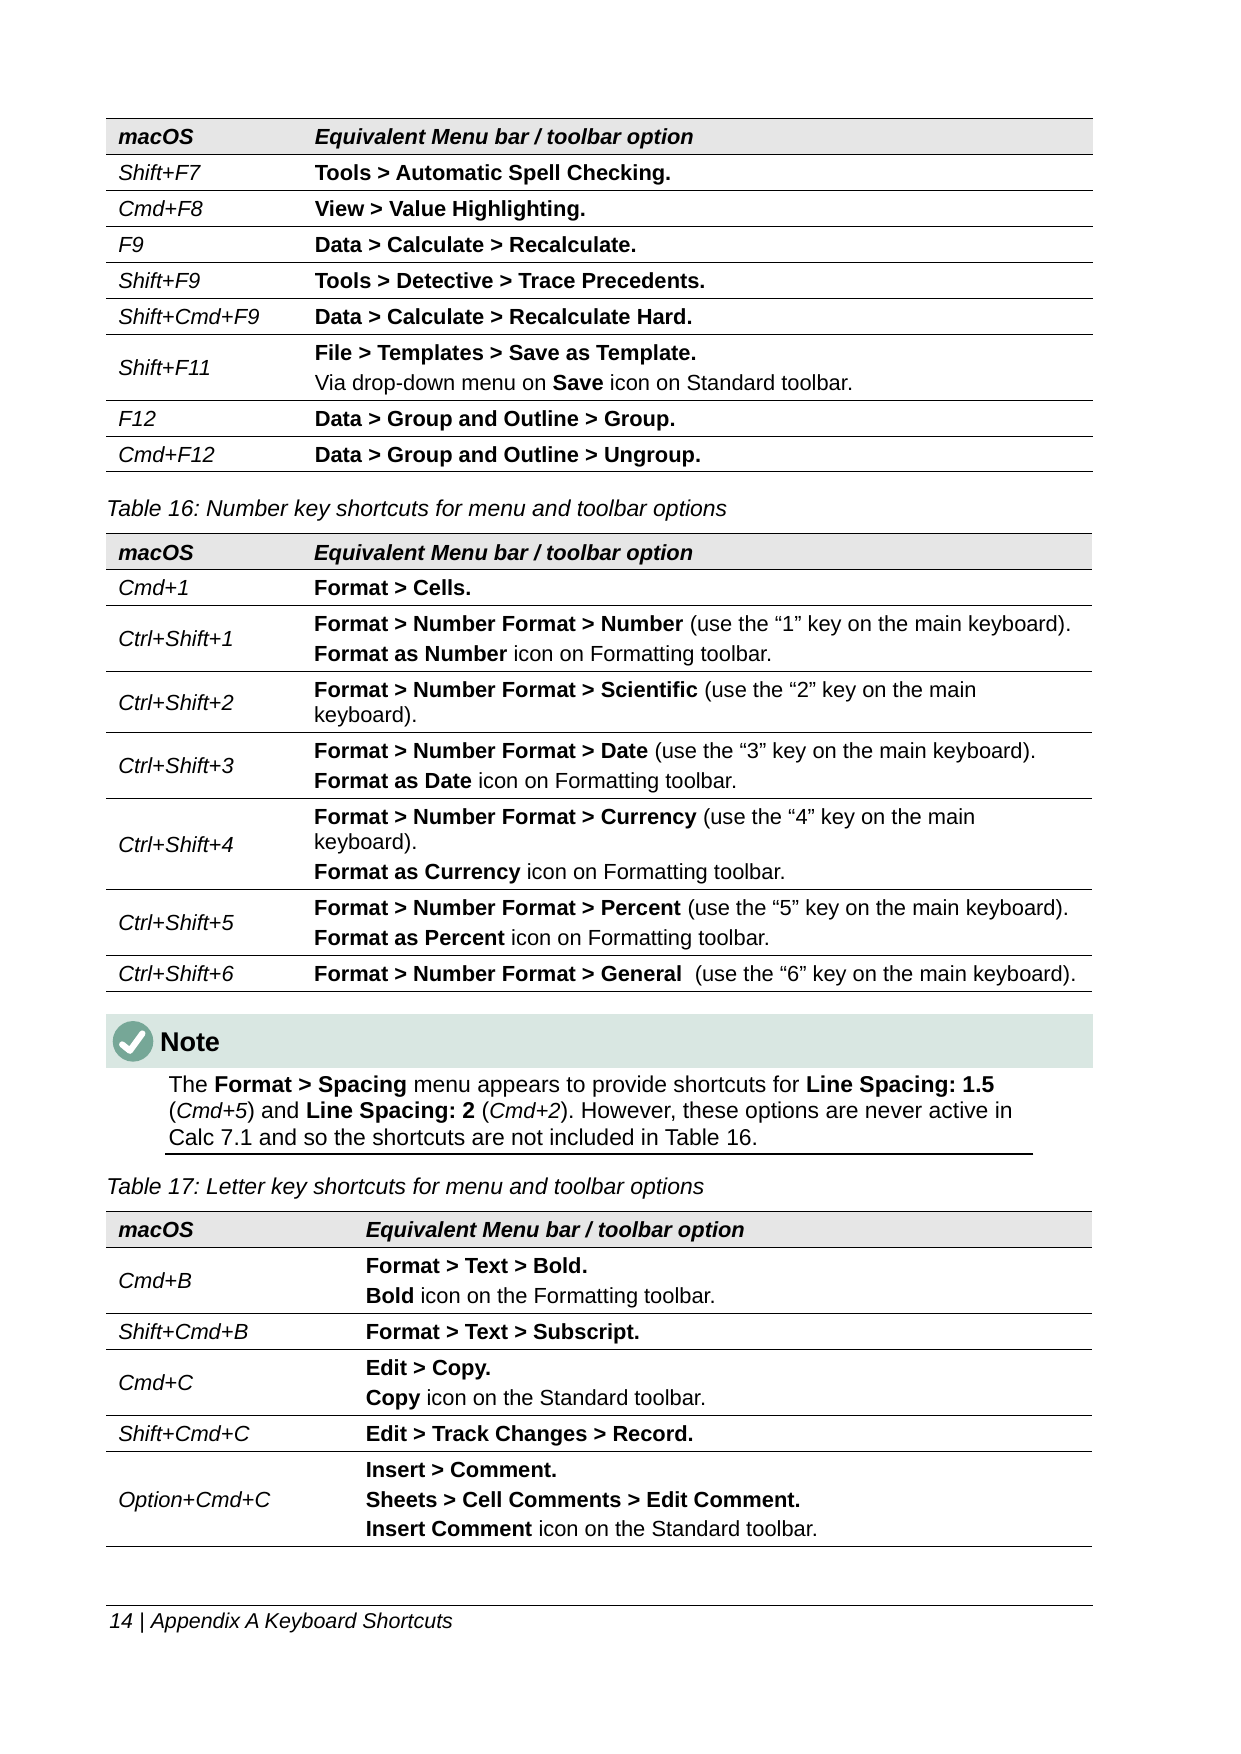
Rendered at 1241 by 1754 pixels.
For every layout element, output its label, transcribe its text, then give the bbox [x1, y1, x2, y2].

table_header macOS [106, 119, 303, 154]
table_cell Edit > Track Changes > Record. [354, 1416, 1092, 1451]
table_cell Format > Cells. [302, 570, 1092, 605]
text The Format > Spacing menu appears to provide shortcuts for Line Spacing: 1.5 (Cmd+5) and Line Spacing: 2 (Cmd+2). However, these options are never active in Calc 7.1 and so the shortcuts are not included in Table 16. [165, 1068, 1033, 1153]
table_cell Cmd+1 [106, 570, 302, 605]
table_cell View > Value Highlighting. [303, 191, 1093, 226]
table_cell Cmd+F8 [106, 191, 303, 226]
table_cell Shift+F9 [106, 263, 303, 298]
table_cell Ctrl+Shift+4 [106, 799, 302, 889]
table_cell Cmd+B [106, 1248, 354, 1313]
table_cell Edit > Copy. Copy icon on the Standard toolbar. [354, 1350, 1092, 1414]
subtitle Note [106, 1014, 1093, 1068]
table_cell Data > Group and Outline > Group. [303, 401, 1093, 436]
table_cell Format > Number Format > Percent (use the “5” key on the main keyboard). Format as Percent icon on Formatting toolbar. [302, 890, 1092, 955]
table_cell Format > Text > Bold. Bold icon on the Formatting toolbar. [354, 1248, 1092, 1313]
table_cell Shift+Cmd+C [106, 1416, 354, 1451]
table_cell F9 [106, 227, 303, 262]
table_cell Format > Number Format > Number (use the “1” key on the main keyboard). Format as Number icon on Formatting toolbar. [302, 606, 1092, 671]
table_header Equivalent Menu bar / toolbar option [302, 534, 1092, 569]
table_cell Ctrl+Shift+6 [106, 956, 302, 991]
table_header Equivalent Menu bar / toolbar option [303, 119, 1093, 154]
table_header macOS [106, 1212, 354, 1247]
table_cell Shift+F11 [106, 335, 303, 399]
table_cell Tools > Detective > Trace Precedents. [303, 263, 1093, 298]
text Table 17: Letter key shortcuts for menu and toolbar options [106, 1173, 1093, 1199]
table_cell Shift+F7 [106, 155, 303, 190]
table_cell Data > Calculate > Recalculate. [303, 227, 1093, 262]
table_header macOS [106, 534, 302, 569]
table_cell Cmd+F12 [106, 437, 303, 471]
table_cell Format > Number Format > Currency (use the “4” key on the main keyboard). Format as Currency icon on Formatting toolbar. [302, 799, 1092, 889]
table_cell Ctrl+Shift+5 [106, 890, 302, 955]
table_cell Shift+Cmd+F9 [106, 299, 303, 334]
table_cell Format > Number Format > Scientific (use the “2” key on the main keyboard). [302, 672, 1092, 732]
table_cell Option+Cmd+C [106, 1452, 354, 1546]
table_cell Cmd+C [106, 1350, 354, 1414]
text Table 16: Number key shortcuts for menu and toolbar options [106, 495, 1093, 522]
table_cell Format > Text > Subscript. [354, 1314, 1092, 1349]
table_cell Insert > Comment. Sheets > Cell Comments > Edit Comment. Insert Comment icon on the Standard toolbar. [354, 1452, 1092, 1546]
table_cell Format > Number Format > General (use the “6” key on the main keyboard). [302, 956, 1092, 991]
table_cell Data > Calculate > Recalculate Hard. [303, 299, 1093, 334]
table_cell F12 [106, 401, 303, 436]
table_cell Data > Group and Outline > Ungroup. [303, 437, 1093, 471]
table_cell Ctrl+Shift+1 [106, 606, 302, 671]
table_cell Ctrl+Shift+3 [106, 733, 302, 798]
table_cell File > Templates > Save as Template. Via drop-down menu on Save icon on Standard toolbar. [303, 335, 1093, 399]
table_cell Shift+Cmd+B [106, 1314, 354, 1349]
table_header Equivalent Menu bar / toolbar option [354, 1212, 1092, 1247]
table_cell Tools > Automatic Spell Checking. [303, 155, 1093, 190]
table_cell Ctrl+Shift+2 [106, 672, 302, 732]
table_cell Format > Number Format > Date (use the “3” key on the main keyboard). Format as Date icon on Formatting toolbar. [302, 733, 1092, 798]
